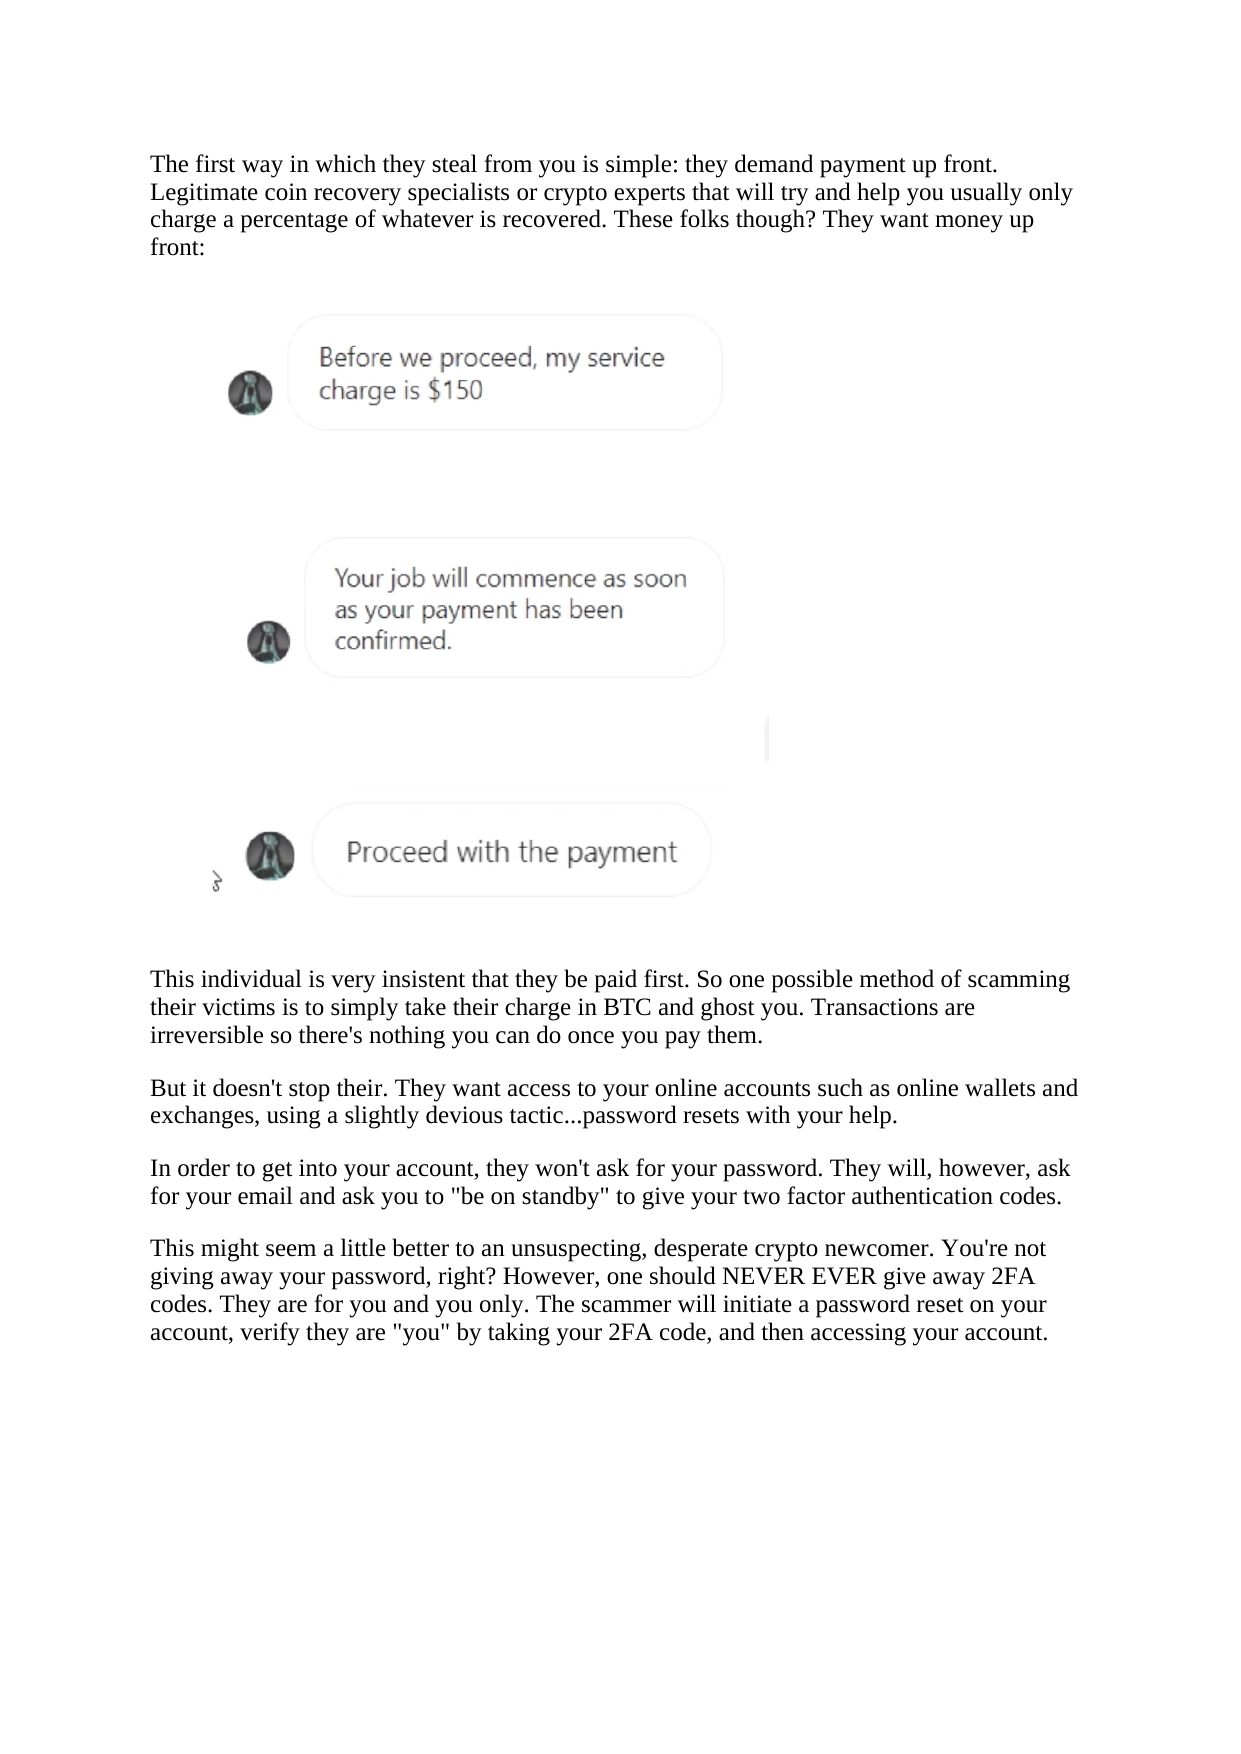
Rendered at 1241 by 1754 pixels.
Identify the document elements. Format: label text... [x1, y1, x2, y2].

picture [212, 285, 752, 482]
text This individual is very insistent that they be paid first. So one possible method of scamming their victims is to simply take their charge in BTC and ghost you. Transactions are irreversible so there's nothing you can do once you pay them. [150, 966, 1090, 1049]
picture [212, 506, 769, 761]
text This might seem a little better to an unsuspecting, desperate crypto newcomer. You're not giving away your password, right? However, one should NEVER EVER give away 2FA codes. They are for you and you only. The scammer will initiate a password reset on your account, verify they are "you" by taking your 2FA code, and then accessing your account. [150, 1234, 1090, 1345]
picture [212, 785, 732, 941]
text The first way in which they steal from you is simple: they demand payment up front. Legitimate coin recovery specialists or crypto experts that will try and help you usually only charge a percentage of whatever is recovered. These folks though? They want money up front: [150, 150, 1090, 261]
text In order to get into your account, they won't ask for your password. They will, however, ask for your email and ask you to "be on standby" to give your two factor authentication codes. [150, 1154, 1090, 1209]
text But it doesn't stop their. They want access to your online accounts such as online wallets and exchanges, using a slightly devious tactic...password resets with your help. [150, 1074, 1090, 1129]
